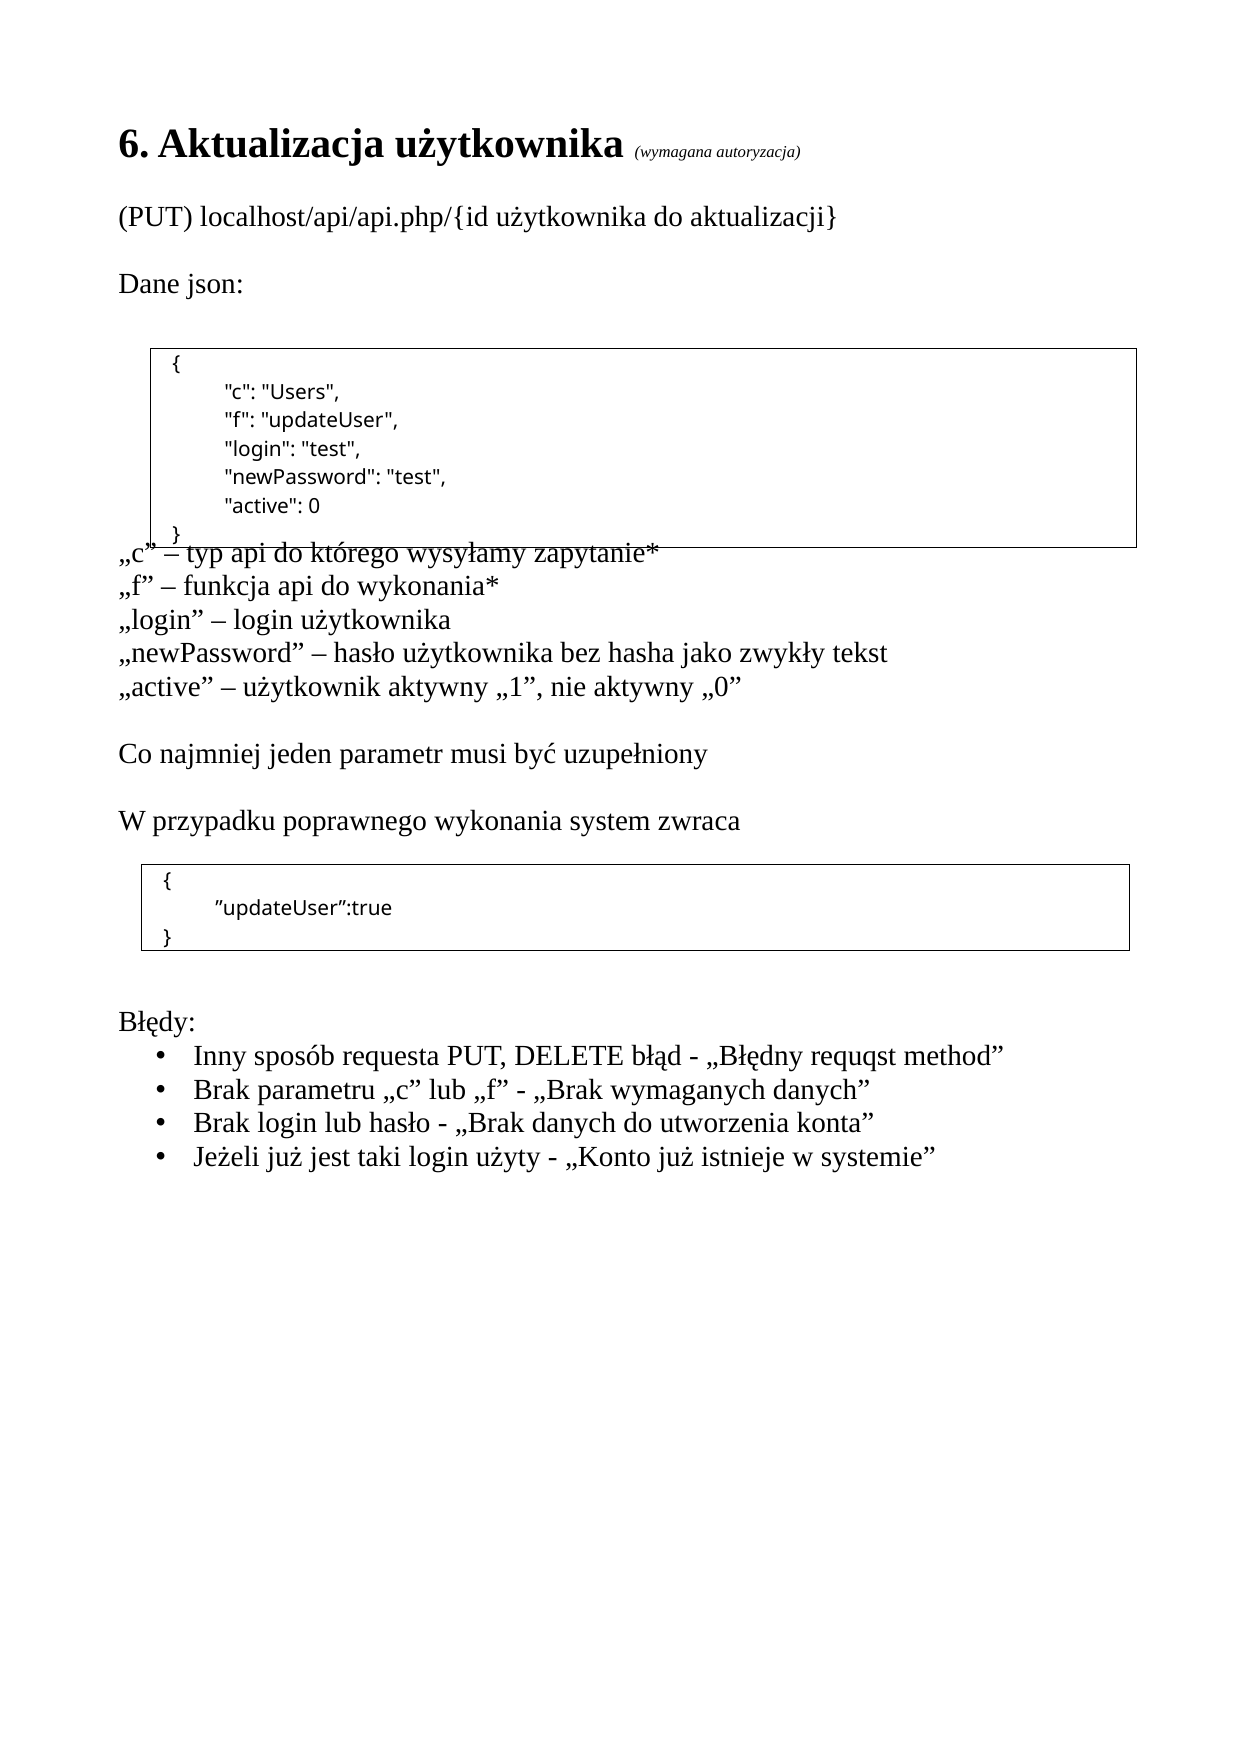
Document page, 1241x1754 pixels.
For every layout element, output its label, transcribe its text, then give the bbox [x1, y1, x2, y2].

text Błędy: [118, 1004, 1122, 1038]
text „c” – typ api do którego wysyłamy zapytanie* [151, 535, 1122, 547]
list Jeżeli już jest taki login użyty - „Konto już istnieje w systemie” [156, 1139, 1122, 1173]
text „login” – login użytkownika [118, 602, 1122, 636]
text W przypadku poprawnego wykonania system zwraca [118, 803, 1122, 837]
text (PUT) localhost/api/api.php/{id użytkownika do aktualizacji} [118, 199, 1122, 233]
text Dane json: [118, 267, 1122, 300]
text „active” – użytkownik aktywny „1”, nie aktywny „0” [118, 669, 1122, 703]
text „c” – typ api do którego wysyłamy zapytanie* [118, 535, 214, 568]
text „f” – funkcja api do wykonania* [118, 568, 1122, 602]
text „newPassword” – hasło użytkownika bez hasha jako zwykły tekst [118, 636, 1122, 669]
text „c” – typ api do którego wysyłamy zapytanie* [374, 548, 565, 568]
text Co najmniej jeden parametr musi być uzupełniony [118, 736, 1122, 770]
list Inny sposób requesta PUT, DELETE błąd - „Błędny requqst method” [156, 1038, 1122, 1072]
text „c” – typ api do którego wysyłamy zapytanie* [579, 548, 1122, 568]
text 6. Aktualizacja użytkownika (wymagana autoryzacja) [118, 118, 1122, 166]
text „c” – typ api do którego wysyłamy zapytanie* [247, 548, 375, 568]
list Brak login lub hasło - „Brak danych do utworzenia konta” [156, 1105, 1122, 1139]
list Brak parametru „c” lub „f” - „Brak wymaganych danych” [156, 1072, 1122, 1105]
